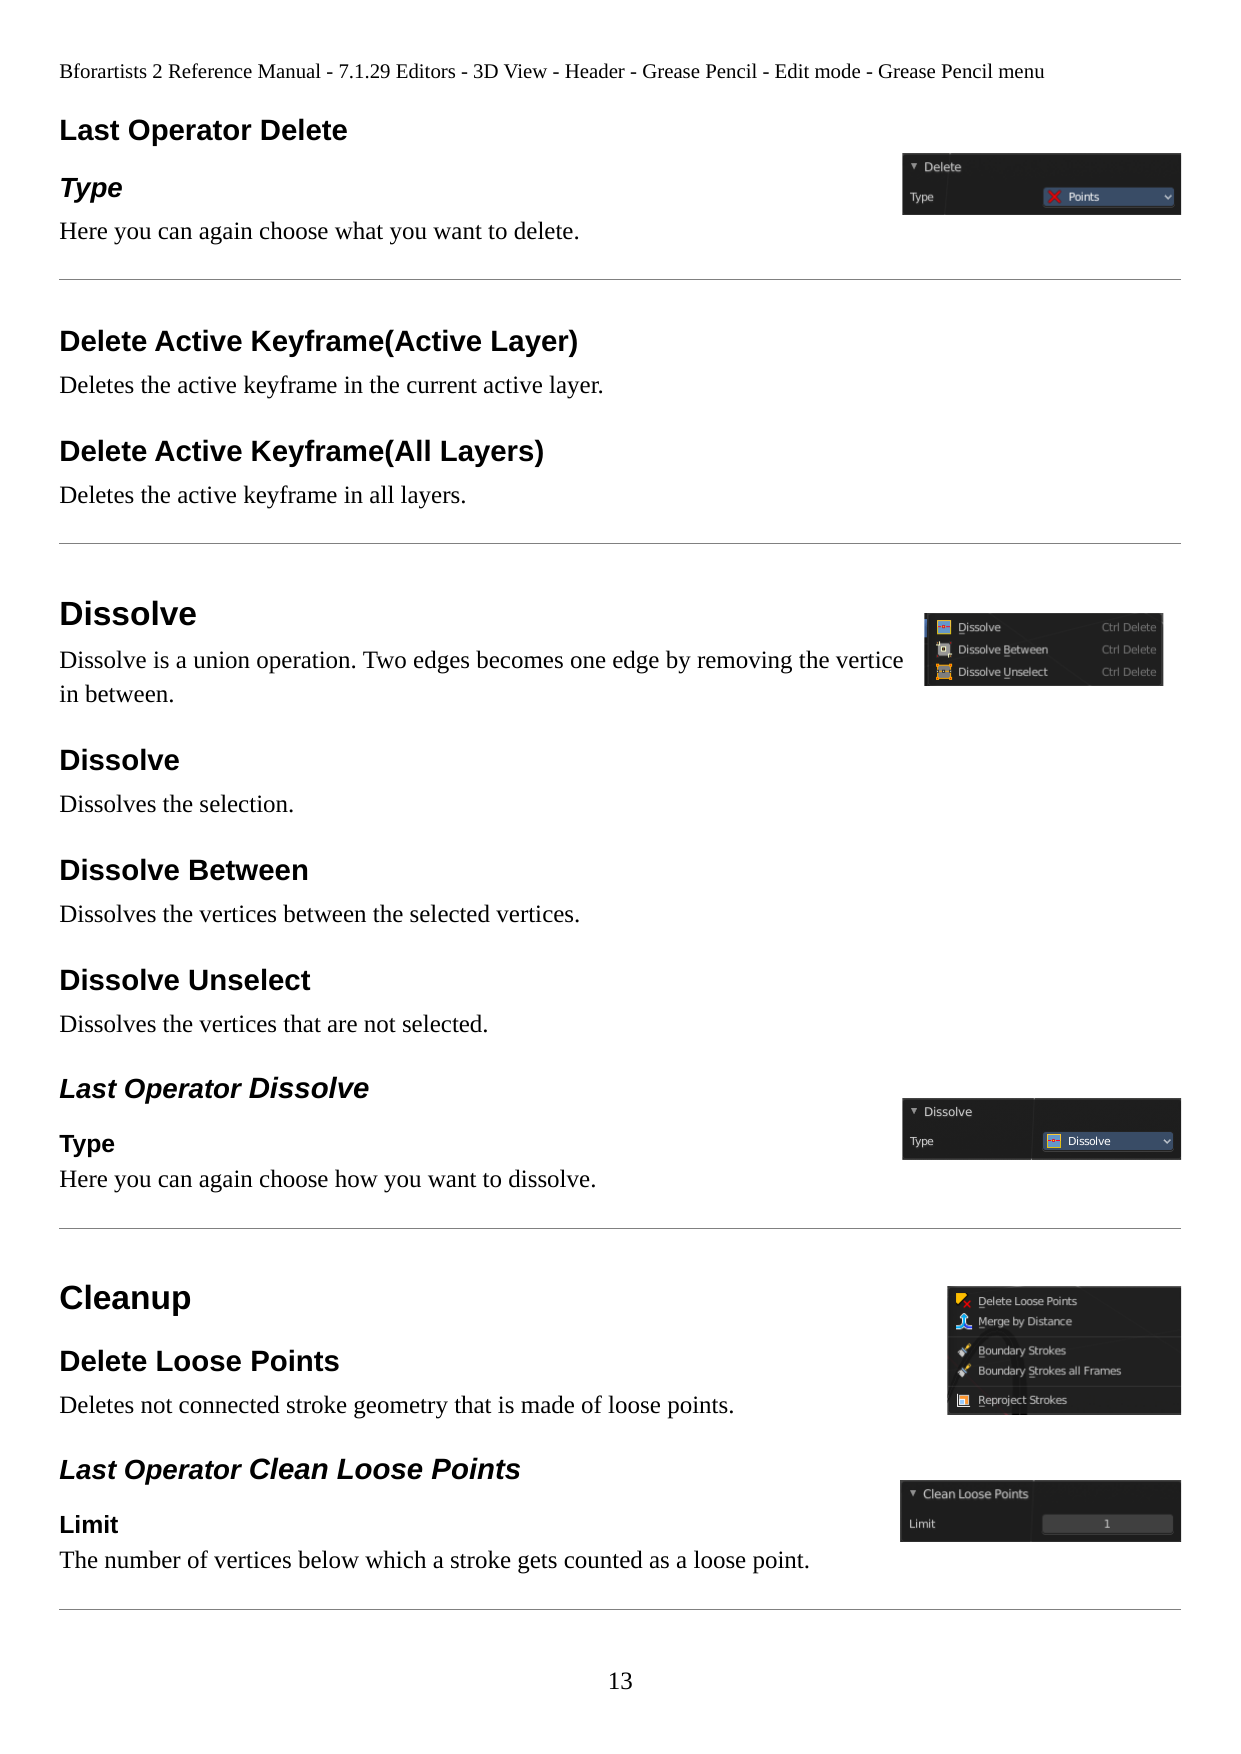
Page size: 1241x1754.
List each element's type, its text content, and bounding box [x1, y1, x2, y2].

picture [900, 1480, 1182, 1542]
text Dissolves the vertices between the selected vertices. [59, 899, 1181, 928]
text Dissolve is a union operation. Two edges becomes one edge by removing the vertice in between. [59, 645, 1181, 708]
picture [902, 1098, 1182, 1160]
picture [947, 1286, 1182, 1415]
subtitle Delete Loose Points [59, 1344, 947, 1378]
text Here you can again choose how you want to dissolve. [59, 1164, 1181, 1193]
text Here you can again choose what you want to delete. [59, 216, 1181, 244]
text Deletes the active keyframe in the current active layer. [59, 370, 1181, 398]
text Dissolves the vertices that are not selected. [59, 1009, 1181, 1038]
subtitle Limit [59, 1511, 900, 1539]
picture [924, 613, 1164, 686]
subtitle Last Operator Delete [59, 113, 1181, 146]
subtitle Dissolve [59, 743, 1181, 777]
subtitle Dissolve Unselect [59, 963, 1181, 997]
text The number of vertices below which a stroke gets counted as a loose point. [59, 1545, 1181, 1574]
subtitle Type [59, 1129, 902, 1158]
text Deletes not connected stroke geometry that is made of loose points. [59, 1390, 1181, 1419]
subtitle Type [59, 171, 902, 203]
picture [902, 153, 1182, 215]
text Deletes the active keyframe in all layers. [59, 480, 1181, 508]
subtitle Last Operator Clean Loose Points [59, 1452, 1181, 1486]
subtitle Dissolve Between [59, 853, 1181, 887]
subtitle Dissolve [59, 594, 1181, 632]
subtitle Last Operator Dissolve [59, 1071, 1181, 1104]
subtitle Delete Active Keyframe(All Layers) [59, 433, 1181, 467]
text Dissolves the selection. [59, 789, 1181, 818]
subtitle Cleanup [59, 1278, 1181, 1317]
subtitle Delete Active Keyframe(Active Layer) [59, 323, 1181, 357]
